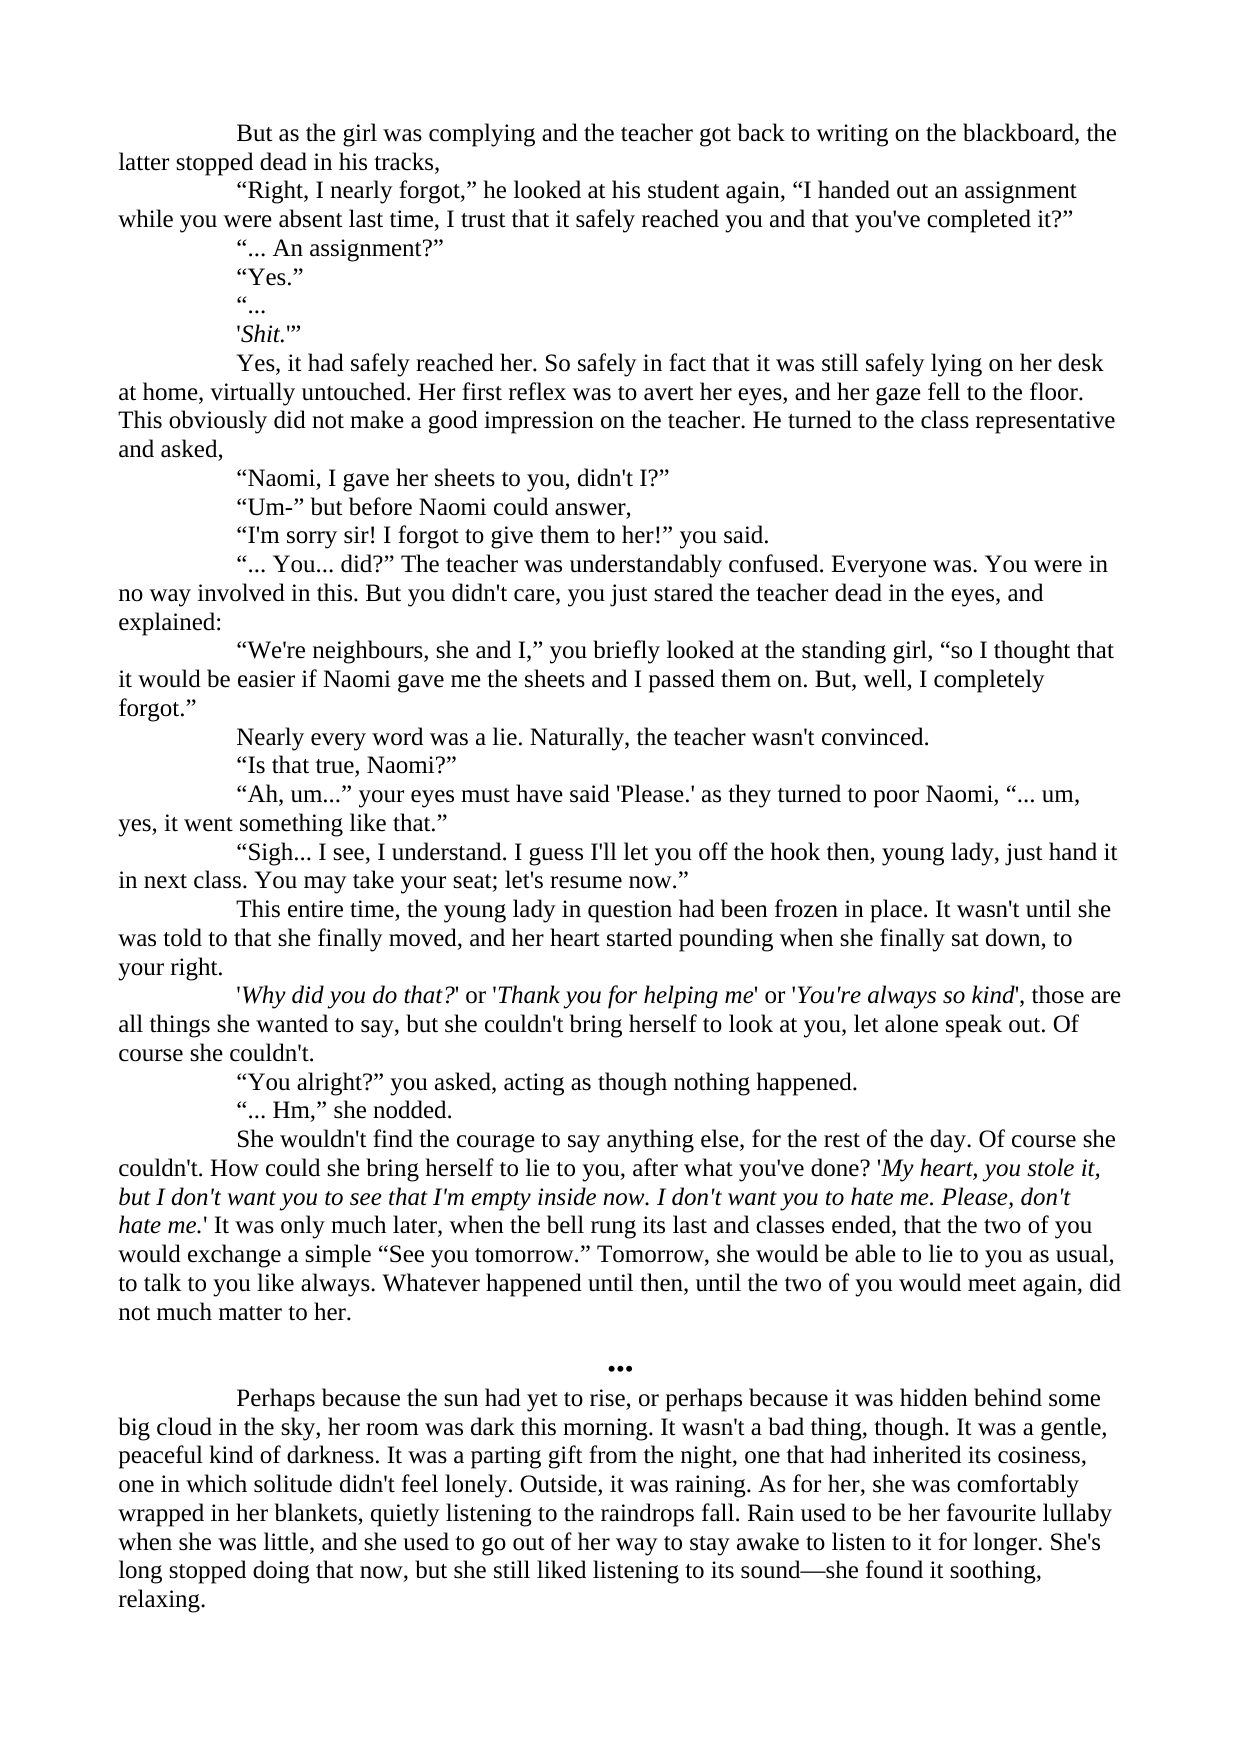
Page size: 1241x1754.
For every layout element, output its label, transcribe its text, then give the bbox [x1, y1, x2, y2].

text “Yes.” [118, 262, 1122, 291]
text “... An assignment?” [118, 233, 1122, 262]
text 'Why did you do that?' or 'Thank you for helping me' or 'You're always so kind', those are all things she wanted to say, but she couldn't bring herself to look at you, let alone speak out. Of course she couldn't. [118, 981, 1122, 1067]
text ••• [118, 1354, 1122, 1383]
text Perhaps because the sun had yet to rise, or perhaps because it was hidden behind some big cloud in the sky, her room was dark this morning. It wasn't a bad thing, though. It was a gentle, peaceful kind of darkness. It was a parting gift from the night, one that had inherited its cosiness, one in which solitude didn't feel lonely. Outside, it was raining. As for her, she was comfortably wrapped in her blankets, quietly listening to the raindrops fall. Rain used to be her favourite lullaby when she was little, and she used to go out of her way to stay awake to listen to it for longer. She's long stopped doing that now, but she still liked listening to its sound—she found it soothing, relaxing. [118, 1383, 1122, 1613]
text “We're neighbours, she and I,” you briefly looked at the standing girl, “so I thought that it would be easier if Naomi gave me the sheets and I passed them on. But, well, I completely forgot.” [118, 636, 1122, 722]
text “Um-” but before Naomi could answer, [118, 492, 1122, 521]
text “You alright?” you asked, acting as though nothing happened. [118, 1067, 1122, 1096]
text Yes, it had safely reached her. So safely in fact that it was still safely lying on her desk at home, virtually untouched. Her first reflex was to avert her eyes, and her gaze fell to the floor. This obviously did not make a good impression on the teacher. He turned to the class representative and asked, [118, 348, 1122, 463]
text “Right, I nearly forgot,” he looked at his student again, “I handed out an assignment while you were absent last time, I trust that it safely reached you and that you've completed it?” [118, 176, 1122, 233]
text “Sigh... I see, I understand. I guess I'll let you off the hook then, young lady, just hand it in next class. You may take your seat; let's resume now.” [118, 837, 1122, 894]
text Nearly every word was a lie. Naturally, the teacher wasn't convinced. [118, 722, 1122, 751]
text “... You... did?” The teacher was understandably confused. Everyone was. You were in no way involved in this. But you didn't care, you just stared the teacher dead in the eyes, and explained: [118, 549, 1122, 636]
text “Ah, um...” your eyes must have said 'Please.' as they turned to poor Naomi, “... um, yes, it went something like that.” [118, 779, 1122, 837]
text “Is that true, Naomi?” [118, 751, 1122, 779]
text “... Hm,” she nodded. [118, 1096, 1122, 1124]
text But as the girl was complying and the teacher got back to writing on the blackboard, the latter stopped dead in his tracks, [118, 118, 1122, 176]
text “I'm sorry sir! I forgot to give them to her!” you said. [118, 521, 1122, 549]
text “... [118, 291, 1122, 319]
text “Naomi, I gave her sheets to you, didn't I?” [118, 463, 1122, 492]
text This entire time, the young lady in question had been frozen in place. It wasn't until she was told to that she finally moved, and her heart started pounding when she finally sat down, to your right. [118, 894, 1122, 981]
text She wouldn't find the courage to say anything else, for the rest of the day. Of course she couldn't. How could she bring herself to lie to you, after what you've done? 'My heart, you stole it, but I don't want you to see that I'm empty inside now. I don't want you to hate me. Please, don't hate me.' It was only much later, when the bell rung its last and classes ended, that the two of you would exchange a simple “See you tomorrow.” Tomorrow, she would be able to lie to you as usual, to talk to you like always. Whatever happened until then, until the two of you would meet again, did not much matter to her. [118, 1124, 1122, 1326]
text 'Shit.'” [118, 319, 1122, 348]
